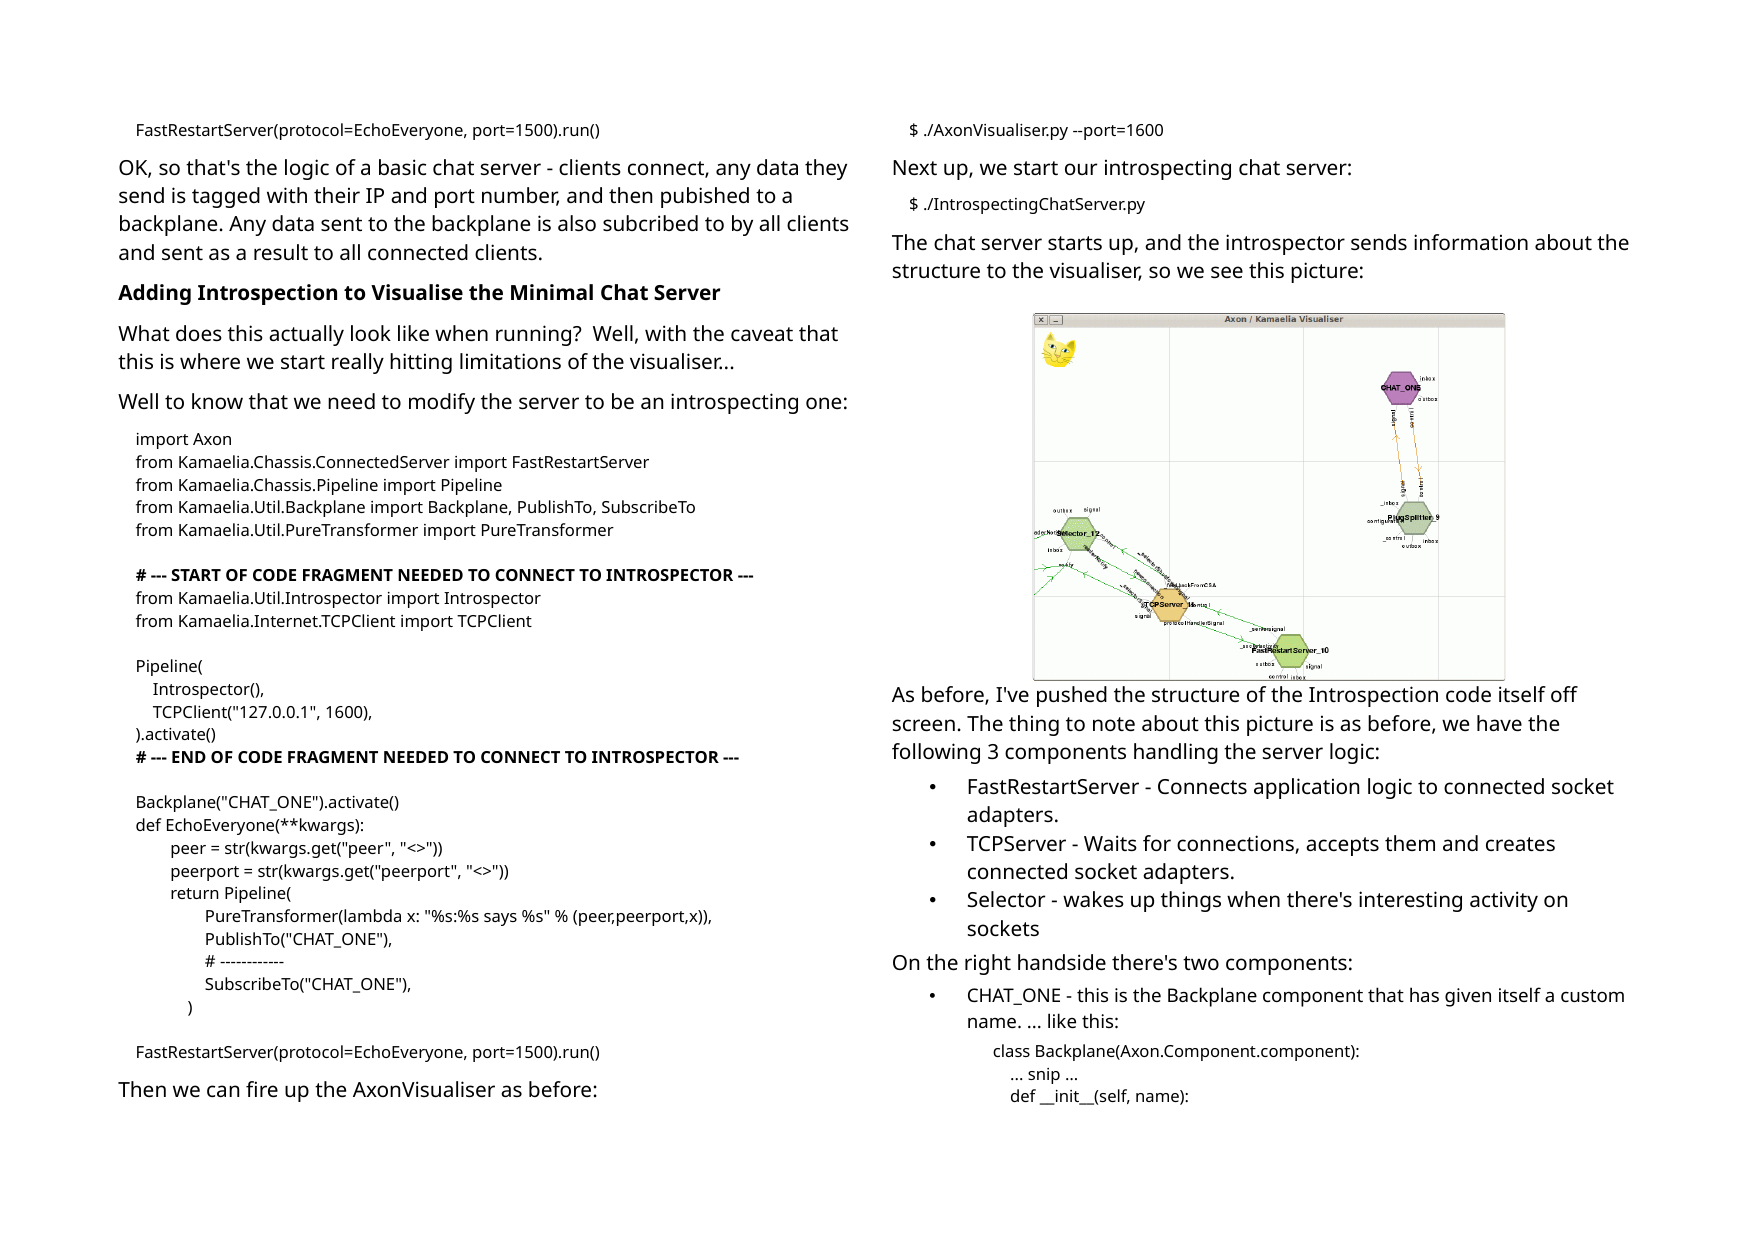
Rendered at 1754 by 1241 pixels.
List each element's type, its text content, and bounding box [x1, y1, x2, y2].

text Next up, we start our introspecting chat server: [892, 153, 1636, 181]
text import Axon from Kamaelia.Chassis.ConnectedServer import FastRestartServer from Kamaelia.Chassis.Pipeline import Pipeline from Kamaelia.Util.Backplane import Backplane, PublishTo, SubscribeTo from Kamaelia.Util.PureTransformer import PureTransformer # --- START OF CODE FRAGMENT NEEDED TO CONNECT TO INTROSPECTOR --- from Kamaelia.Util.Introspector import Introspector from Kamaelia.Internet.TCPClient import TCPClient Pipeline( Introspector(), TCPClient("127.0.0.1", 1600), ).activate() # --- END OF CODE FRAGMENT NEEDED TO CONNECT TO INTROSPECTOR --- Backplane("CHAT_ONE").activate() def EchoEveryone(**kwargs): peer = str(kwargs.get("peer", "<>")) peerport = str(kwargs.get("peerport", "<>")) return Pipeline( PureTransformer(lambda x: "%s:%s says %s" % (peer,peerport,x)), PublishTo("CHAT_ONE"), # ------------ SubscribeTo("CHAT_ONE"), ) FastRestartServer(protocol=EchoEveryone, port=1500).run() [118, 428, 862, 1063]
text On the right handside there's two components: [892, 948, 1636, 977]
subtitle Adding Introspection to Visualise the Minimal Chat Server [118, 278, 862, 307]
text OK, so that's the logic of a basic chat server - clients connect, any data they send is tagged with their IP and port number, and then pubished to a backplane. Any data sent to the backplane is also subcribed to by all clients and sent as a result to all connected clients. [118, 153, 862, 266]
list TCPServer - Waits for connections, accepts them and creates connected socket adapters. [929, 829, 1636, 886]
text FastRestartServer(protocol=EchoEveryone, port=1500).run() [118, 118, 862, 141]
list Selector - wakes up things when there's interesting activity on sockets [929, 886, 1636, 942]
text What does this actually look like when running? Well, with the caveat that this is where we start really hitting limitations of the visualiser... [118, 319, 862, 376]
list FastRestartServer - Connects application logic to connected socket adapters. [929, 772, 1636, 829]
text $ ./AxonVisualiser.py --port=1600 [892, 118, 1636, 141]
text The chat server starts up, and the introspector sends information about the structure to the visualiser, so we see this picture: [892, 228, 1636, 284]
text Well to know that we need to modify the server to be an introspecting one: [118, 387, 862, 416]
list class Backplane(Axon.Component.component): ... snip … def __init__(self, name): [929, 1040, 1636, 1108]
text As before, I've pushed the structure of the Introspection code itself off screen. The thing to note about this picture is as before, we have the following 3 components handling the server logic: [892, 296, 1636, 766]
text $ ./IntrospectingChatServer.py [892, 193, 1636, 216]
list CHAT_ONE - this is the Backplane component that has given itself a custom name. ... like this: [929, 983, 1636, 1034]
picture [1032, 313, 1506, 681]
text Then we can fire up the AxonVisualiser as before: [118, 1075, 862, 1104]
